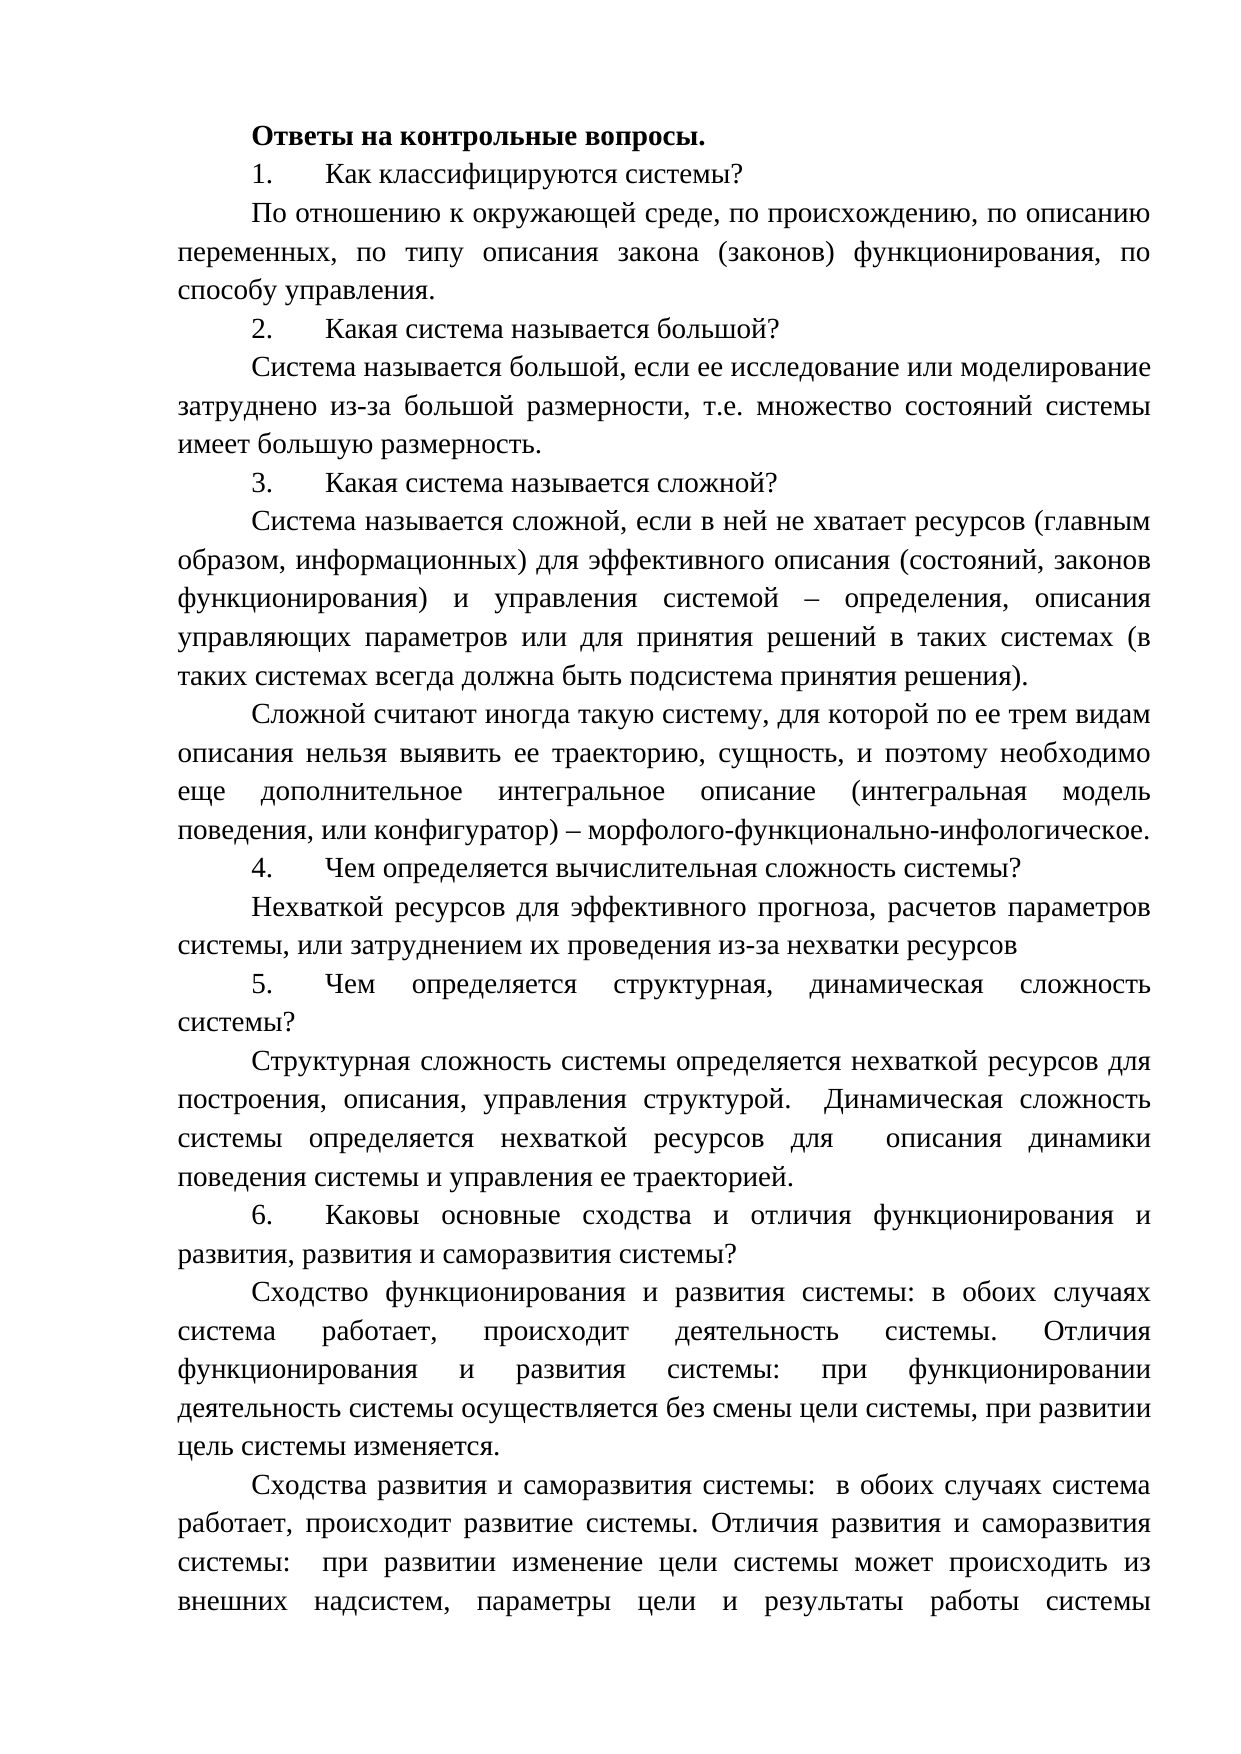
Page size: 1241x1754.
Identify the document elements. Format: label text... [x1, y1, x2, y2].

list Чем определяется структурная, динамическая сложность системы? [177, 966, 1152, 1038]
list Каковы основные сходства и отличия функционирования и развития, развития и саморазвития системы? [177, 1197, 1152, 1269]
text Сходства развития и саморазвития системы: в обоих случаях система работает, происходит развитие системы. Отличия развития и саморазвития системы: при развитии изменение цели системы может происходить из внешних надсистем, параметры цели и результаты работы системы [177, 1467, 1152, 1616]
list Какая система называется сложной? [177, 465, 1152, 498]
list Какая система называется большой? [177, 311, 1152, 344]
list Чем определяется вычислительная сложность системы? [177, 850, 1152, 884]
text Нехваткой ресурсов для эффективного прогноза, расчетов параметров системы, или затруднением их проведения из-за нехватки ресурсов [177, 889, 1152, 961]
text Система называется большой, если ее исследование или моделирование затруднено из-за большой размерности, т.е. множество состояний системы имеет большую размерность. [177, 349, 1152, 460]
text Система называется сложной, если в ней не хватает ресурсов (главным образом, информационных) для эффективного описания (состояний, законов функционирования) и управления системой – определения, описания управляющих параметров или для принятия решений в таких системах (в таких системах всегда должна быть подсистема принятия решения). [177, 503, 1152, 691]
text Структурная сложность системы определяется нехваткой ресурсов для построения, описания, управления структурой. Динамическая сложность системы определяется нехваткой ресурсов для описания динамики поведения системы и управления ее траекторией. [177, 1043, 1152, 1192]
list Ответы на контрольные вопросы. [177, 118, 1152, 152]
list Как классифицируются системы? [177, 157, 1152, 190]
text Сходство функционирования и развития системы: в обоих случаях система работает, происходит деятельность системы. Отличия функционирования и развития системы: при функционировании деятельность системы осуществляется без смены цели системы, при развитии цель системы изменяется. [177, 1274, 1152, 1462]
text Сложной считают иногда такую систему, для которой по ее трем видам описания нельзя выявить ее траекторию, сущность, и поэтому необходимо еще дополнительное интегральное описание (интегральная модель поведения, или конфигуратор) – морфолого-функционально-инфологическое. [177, 696, 1152, 845]
text По отношению к окружающей среде, по происхождению, по описанию переменных, по типу описания закона (законов) функционирования, по способу управления. [177, 195, 1152, 306]
